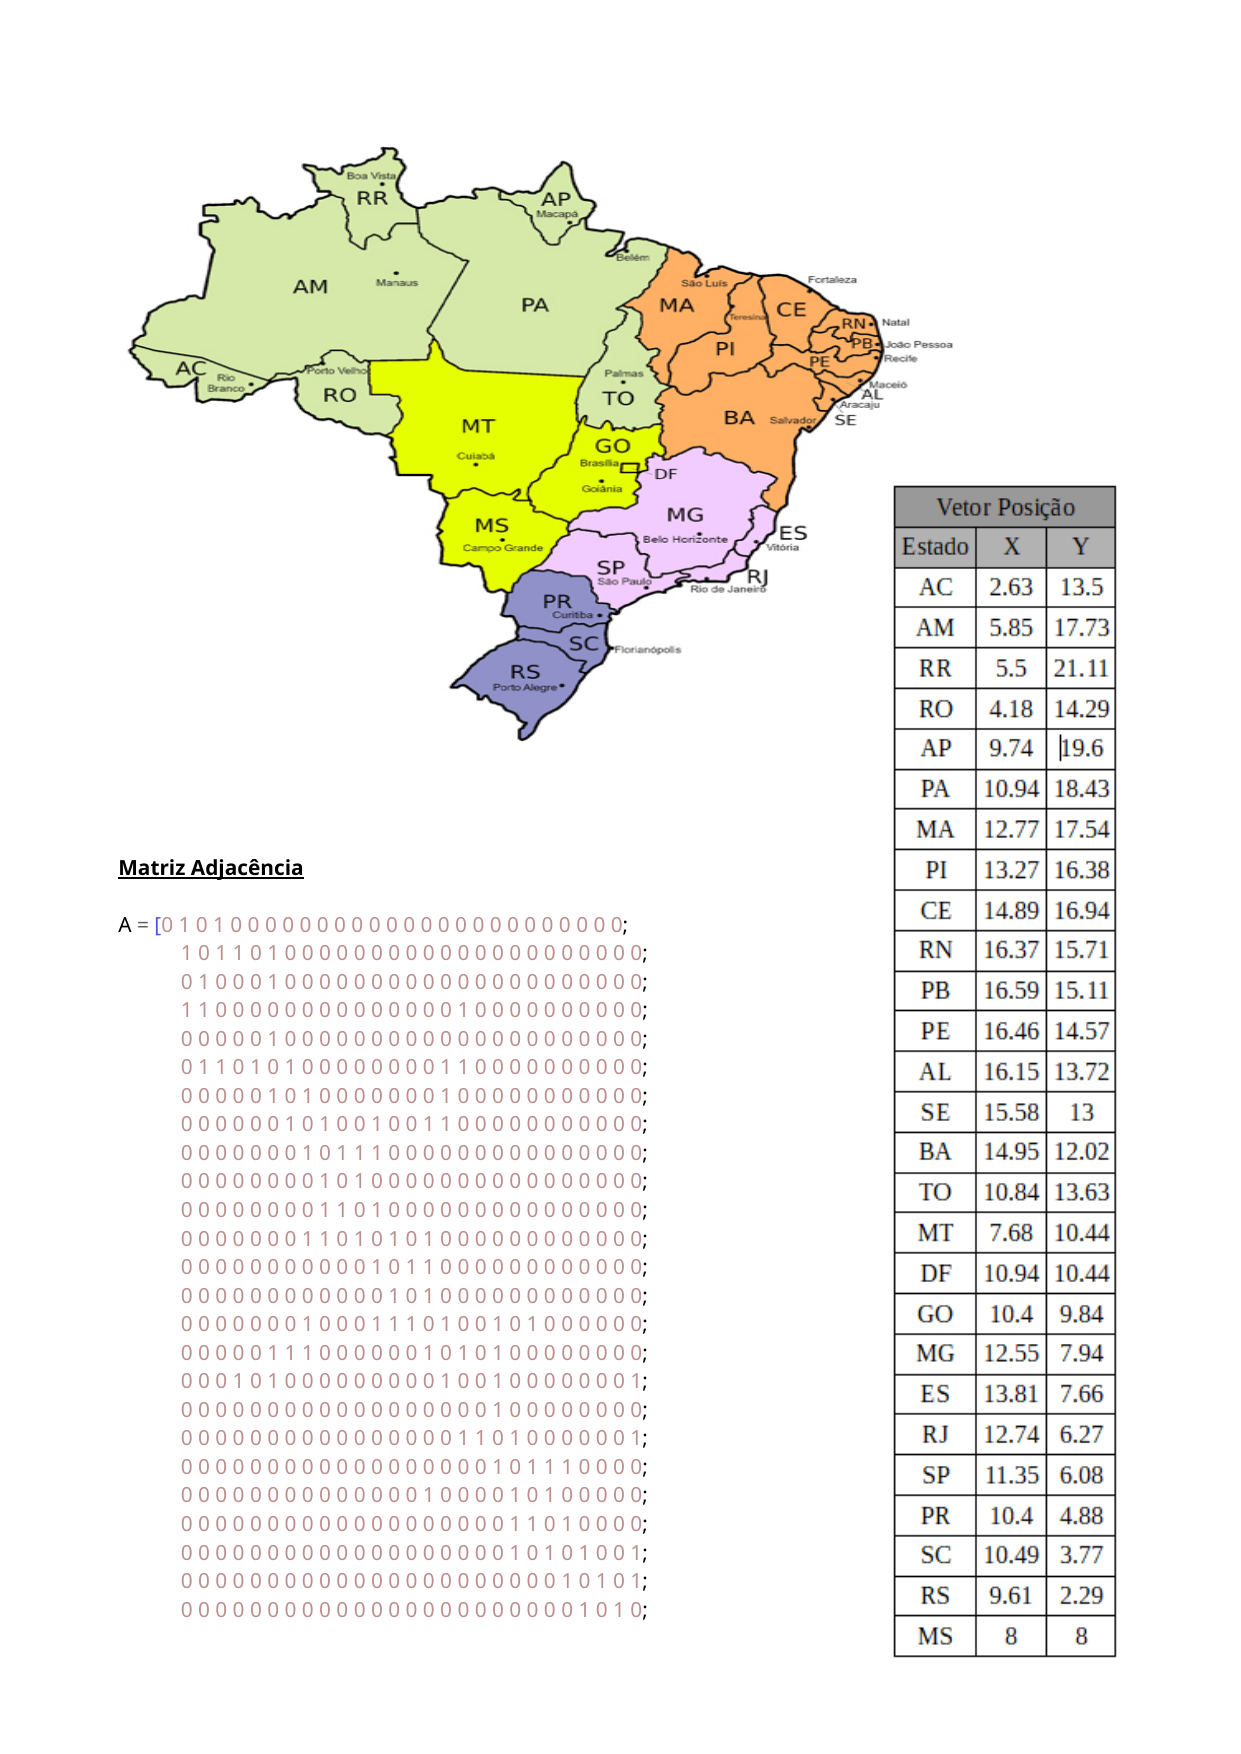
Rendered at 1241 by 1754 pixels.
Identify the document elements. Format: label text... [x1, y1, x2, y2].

text 1 1 0 0 0 0 0 0 0 0 0 0 0 0 0 0 1 0 0 0 0 0 0 0 0 0 0; [118, 995, 891, 1024]
text 0 0 0 0 0 0 0 0 0 0 0 0 0 0 0 0 0 0 0 1 1 0 1 0 0 0 0; [118, 1509, 891, 1538]
text 0 0 0 0 0 0 0 0 0 0 0 0 1 0 1 0 0 0 0 0 0 0 0 0 0 0 0; [118, 1281, 891, 1309]
text 0 0 0 0 0 0 0 0 0 0 0 1 0 1 1 0 0 0 0 0 0 0 0 0 0 0 0; [118, 1252, 891, 1281]
text 0 0 0 0 0 0 1 0 1 0 0 1 0 0 1 1 0 0 0 0 0 0 0 0 0 0 0; [118, 1109, 891, 1138]
text Matriz Adjacência [118, 853, 891, 881]
text 0 0 0 0 0 0 0 0 1 1 0 1 0 0 0 0 0 0 0 0 0 0 0 0 0 0 0; [118, 1195, 891, 1224]
text 0 1 1 0 1 0 1 0 0 0 0 0 0 0 0 1 1 0 0 0 0 0 0 0 0 0 0; [118, 1052, 891, 1081]
picture [120, 138, 1121, 1662]
text 0 0 0 1 0 1 0 0 0 0 0 0 0 0 0 1 0 0 1 0 0 0 0 0 0 0 1; [118, 1366, 891, 1395]
text 1 0 1 1 0 1 0 0 0 0 0 0 0 0 0 0 0 0 0 0 0 0 0 0 0 0 0; [118, 938, 891, 967]
text 0 0 0 0 0 0 0 0 0 0 0 0 0 0 0 0 0 0 1 0 1 1 1 0 0 0 0; [118, 1452, 891, 1481]
text 0 0 0 0 0 0 0 0 0 0 0 0 0 0 0 0 1 1 0 1 0 0 0 0 0 0 1; [118, 1423, 891, 1452]
text A = [0 1 0 1 0 0 0 0 0 0 0 0 0 0 0 0 0 0 0 0 0 0 0 0 0 0 0; [118, 910, 891, 938]
text 0 0 0 0 0 0 0 1 1 0 1 0 1 0 1 0 0 0 0 0 0 0 0 0 0 0 0; [118, 1224, 891, 1252]
text 0 0 0 0 0 0 0 0 1 0 1 0 0 0 0 0 0 0 0 0 0 0 0 0 0 0 0; [118, 1167, 891, 1195]
text 0 0 0 0 0 0 0 0 0 0 0 0 0 0 0 0 0 0 0 1 0 1 0 1 0 0 1; [118, 1538, 891, 1566]
text 0 0 0 0 0 1 0 1 0 0 0 0 0 0 0 1 0 0 0 0 0 0 0 0 0 0 0; [118, 1081, 891, 1109]
text 0 0 0 0 0 0 0 0 0 0 0 0 0 0 0 0 0 0 0 0 0 0 0 1 0 1 0; [118, 1595, 891, 1623]
text 0 0 0 0 0 0 0 1 0 0 0 1 1 1 0 1 0 0 1 0 1 0 0 0 0 0 0; [118, 1309, 891, 1338]
text 0 0 0 0 0 1 1 1 0 0 0 0 0 0 1 0 1 0 1 0 0 0 0 0 0 0 0; [118, 1338, 891, 1366]
text 0 0 0 0 0 0 0 0 0 0 0 0 0 0 1 0 0 0 0 1 0 1 0 0 0 0 0; [118, 1481, 891, 1509]
text 0 0 0 0 0 0 0 0 0 0 0 0 0 0 0 0 0 0 1 0 0 0 0 0 0 0 0; [118, 1395, 891, 1423]
text 0 0 0 0 0 0 0 1 0 1 1 1 0 0 0 0 0 0 0 0 0 0 0 0 0 0 0; [118, 1138, 891, 1167]
text 0 0 0 0 0 0 0 0 0 0 0 0 0 0 0 0 0 0 0 0 0 0 1 0 1 0 1; [118, 1566, 891, 1595]
text 0 1 0 0 0 1 0 0 0 0 0 0 0 0 0 0 0 0 0 0 0 0 0 0 0 0 0; [118, 967, 891, 995]
text 0 0 0 0 0 1 0 0 0 0 0 0 0 0 0 0 0 0 0 0 0 0 0 0 0 0 0; [118, 1024, 891, 1052]
